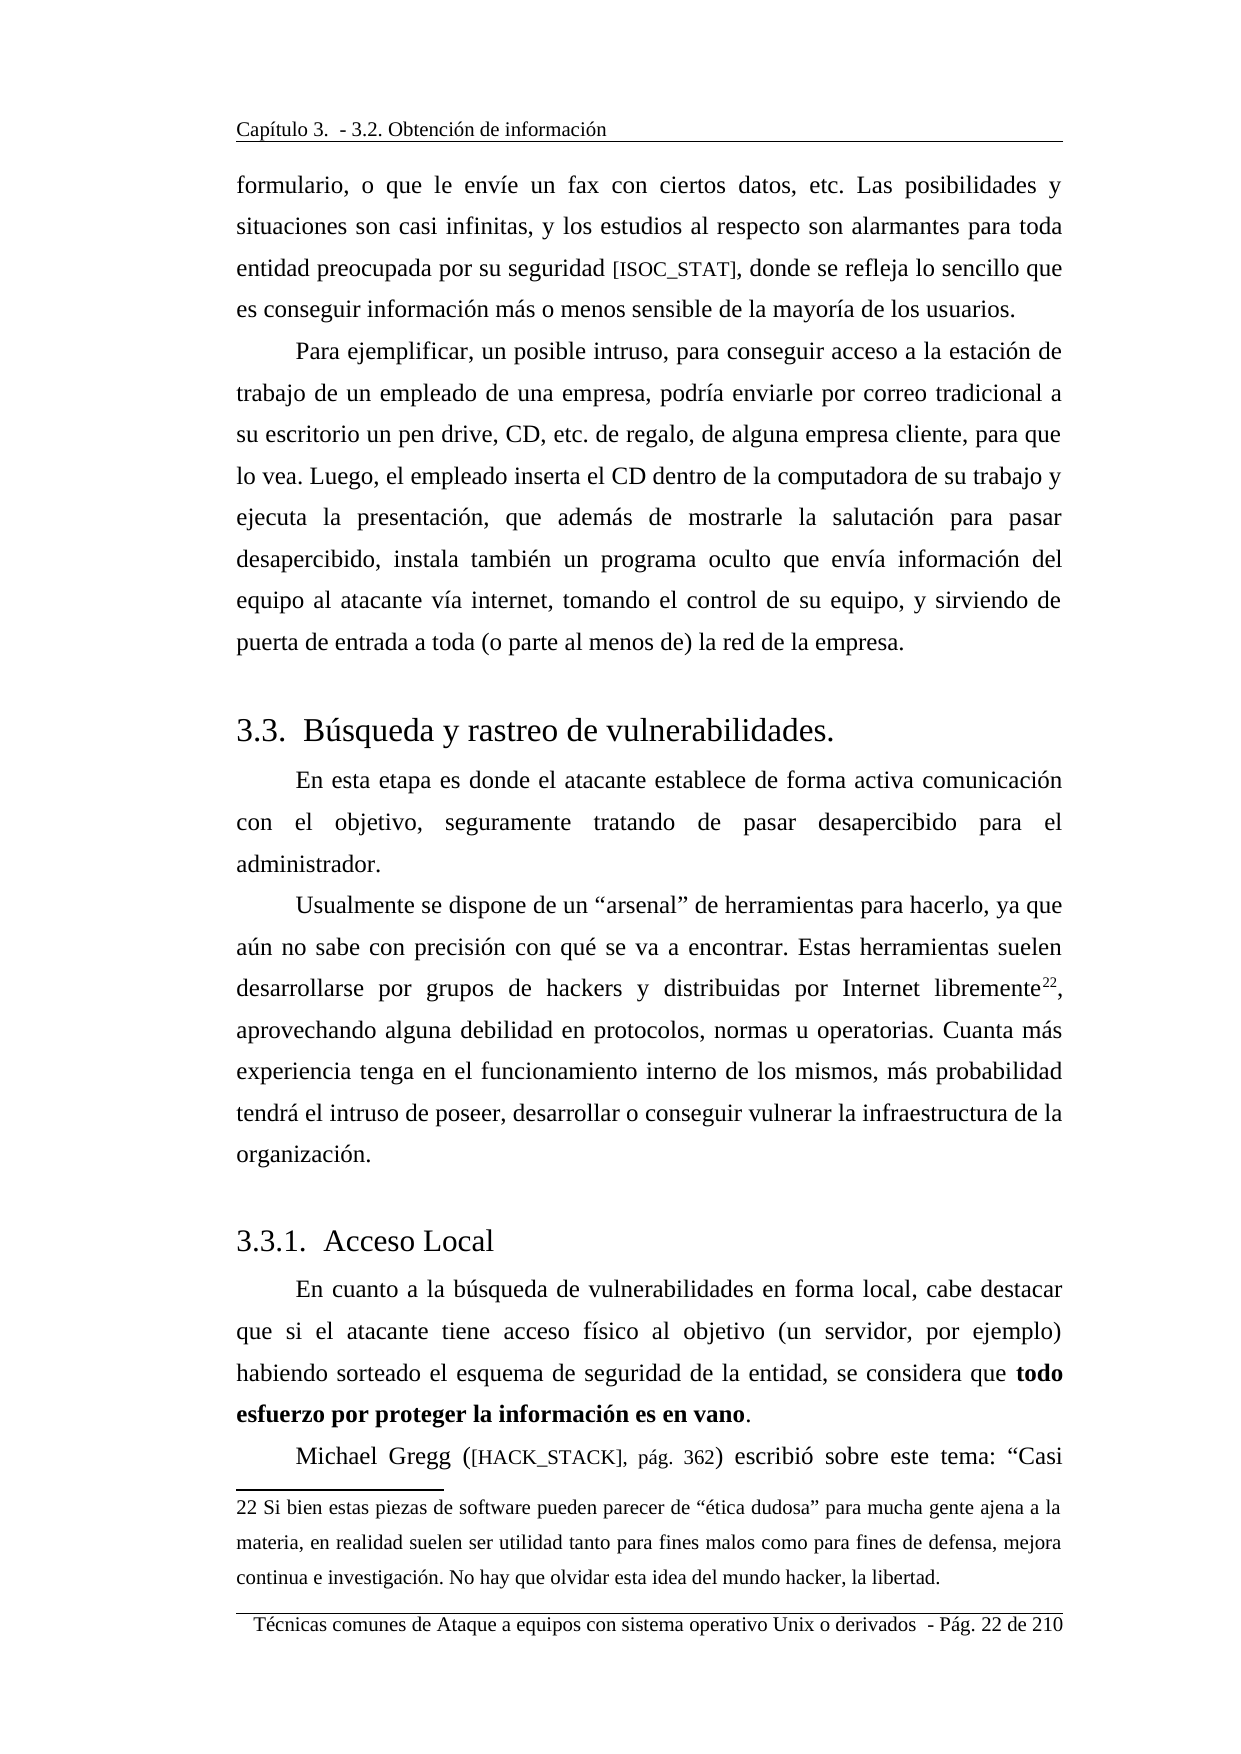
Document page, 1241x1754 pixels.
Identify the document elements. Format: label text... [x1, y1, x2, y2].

subtitle Búsqueda y rastreo de vulnerabilidades. [236, 711, 1063, 748]
text Usualmente se dispone de un “arsenal” de herramientas para hacerlo, ya que aún no sabe con precisión con qué se va a encontrar. Estas herramientas suelen desarrollarse por grupos de hackers y distribuidas por Internet libremente, aprovechando alguna debilidad en protocolos, normas u operatorias. Cuanta más experiencia tenga en el funcionamiento interno de los mismos, más probabilidad tendrá el intruso de poseer, desarrollar o conseguir vulnerar la infraestructura de la organización. [236, 891, 1063, 1168]
text En cuanto a la búsqueda de vulnerabilidades en forma local, cabe destacar que si el atacante tiene acceso físico al objetivo (un servidor, por ejemplo) habiendo sorteado el esquema de seguridad de la entidad, se considera que todo esfuerzo por proteger la información es en vano. [236, 1276, 1063, 1428]
text En esta etapa es donde el atacante establece de forma activa comunicación con el objetivo, seguramente tratando de pasar desapercibido para el administrador. [236, 767, 1063, 877]
text Si bien estas piezas de software pueden parecer de “ética dudosa” para mucha gente ajena a la materia, en realidad suelen ser utilidad tanto para fines malos como para fines de defensa, mejora continua e investigación. No hay que olvidar esta idea del mundo hacker, la libertad. [236, 1496, 1063, 1589]
text Michael Gregg ([HACK_STACK], pág. 362) escribió sobre este tema: “Casi [236, 1442, 1063, 1469]
subtitle Acceso Local [236, 1224, 1063, 1258]
text formulario, o que le envíe un fax con ciertos datos, etc. Las posibilidades y situaciones son casi infinitas, y los estudios al respecto son alarmantes para toda entidad preocupada por su seguridad [ISOC_STAT], donde se refleja lo sencillo que es conseguir información más o menos sensible de la mayoría de los usuarios. [236, 171, 1063, 323]
text Para ejemplificar, un posible intruso, para conseguir acceso a la estación de trabajo de un empleado de una empresa, podría enviarle por correo tradicional a su escritorio un pen drive, CD, etc. de regalo, de alguna empresa cliente, para que lo vea. Luego, el empleado inserta el CD dentro de la computadora de su trabajo y ejecuta la presentación, que además de mostrarle la salutación para pasar desapercibido, instala también un programa oculto que envía información del equipo al atacante vía internet, tomando el control de su equipo, y sirviendo de puerta de entrada a toda (o parte al menos de) la red de la empresa. [236, 337, 1063, 656]
